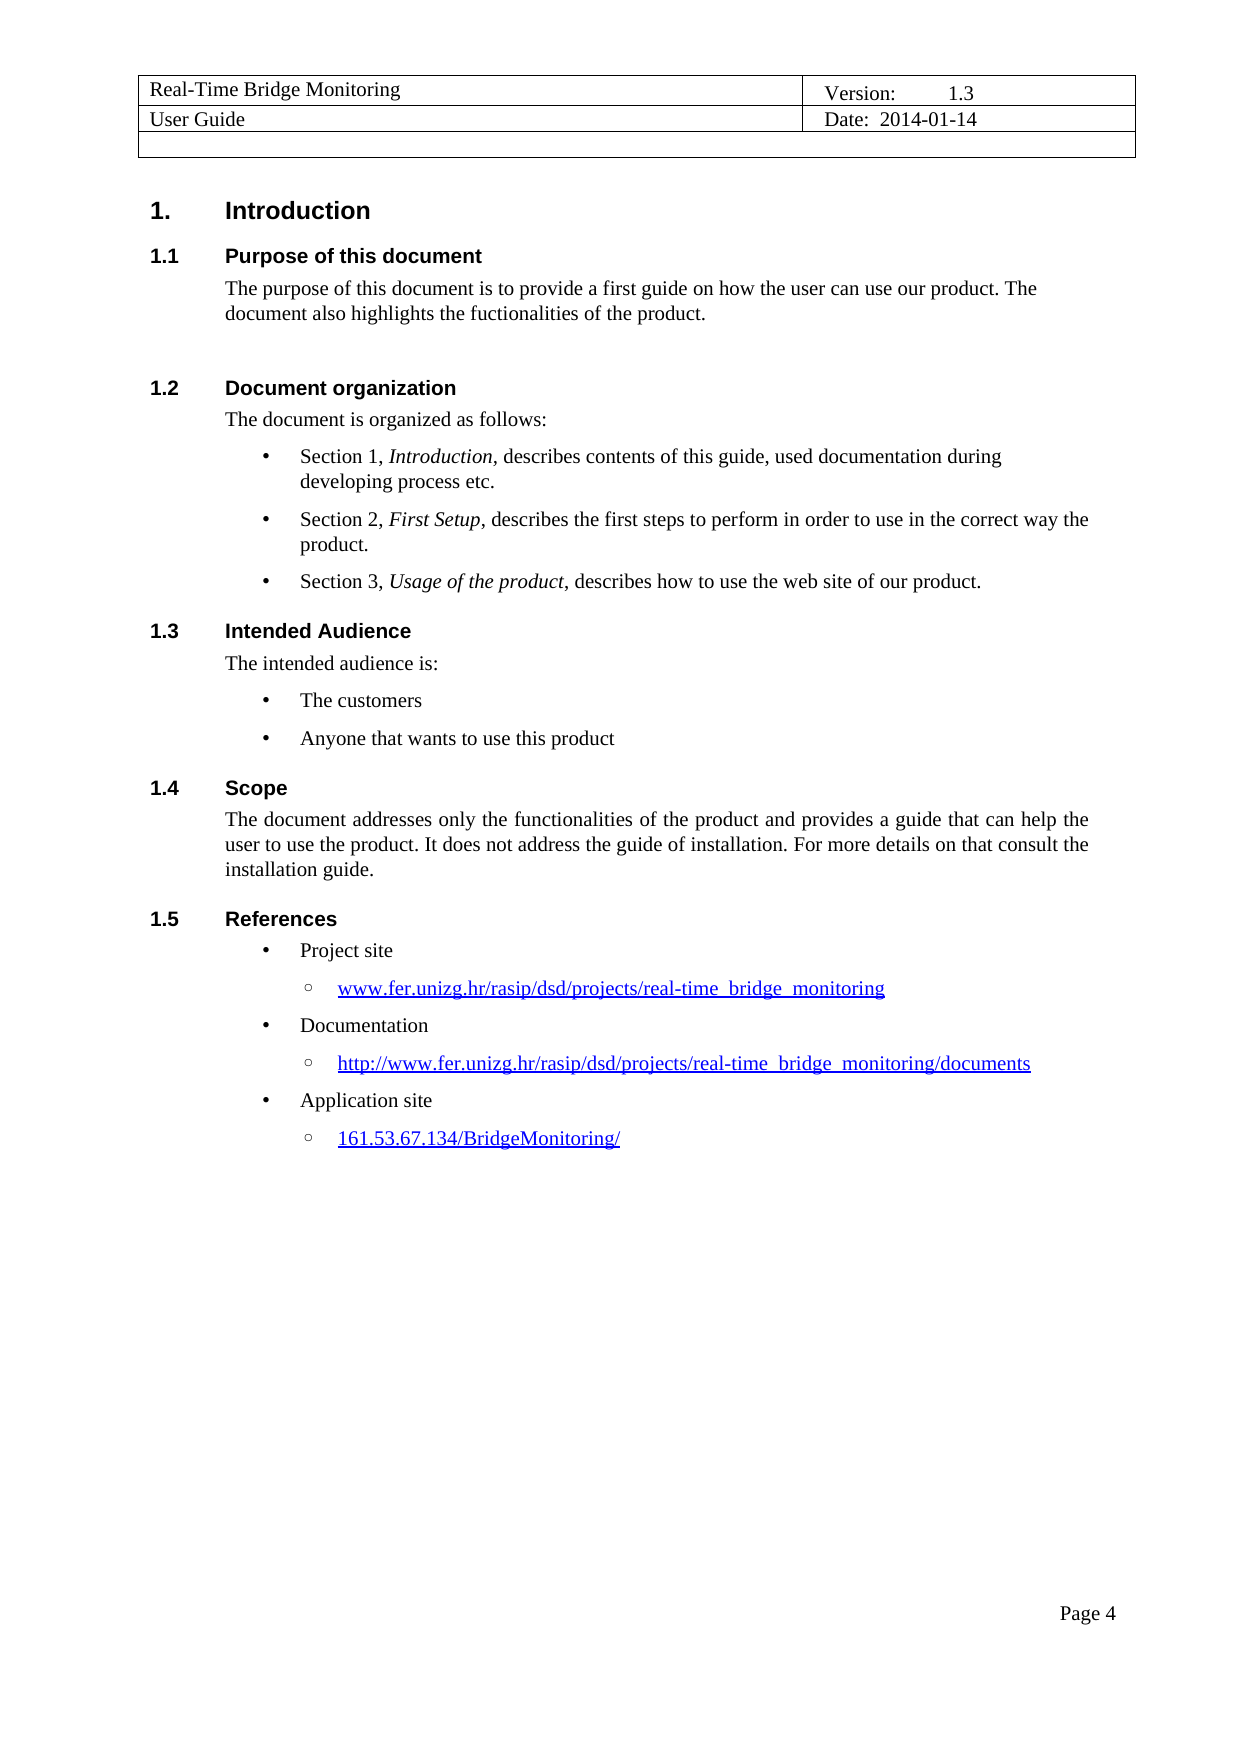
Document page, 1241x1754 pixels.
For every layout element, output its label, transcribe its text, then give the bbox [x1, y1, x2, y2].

list Anyone that wants to use this product [262, 724, 1090, 749]
subtitle Intended Audience [150, 618, 1090, 643]
list Project site [262, 937, 1090, 962]
list Section 1, Introduction, describes contents of this guide, used documentation during developing process etc. [262, 443, 1090, 493]
subtitle Purpose of this document [150, 243, 1090, 268]
list Section 3, Usage of the product, describes how to use the web site of our product. [262, 568, 1090, 593]
list The customers [262, 687, 1090, 712]
subtitle Document organization [150, 374, 1090, 399]
text The document addresses only the functionalities of the product and provides a guide that can help the user to use the product. It does not address the guide of installation. For more details on that consult the installation guide. [225, 806, 1090, 881]
text The document is organized as follows: [225, 406, 1090, 431]
subtitle Introduction [150, 196, 1090, 224]
list Section 2, First Setup, describes the first steps to perform in order to use in the correct way the product. [262, 506, 1090, 556]
list http://www.fer.unizg.hr/rasip/dsd/projects/real-time_bridge_monitoring/documents [300, 1049, 1090, 1074]
list 161.53.67.134/BridgeMonitoring/ [300, 1124, 1090, 1149]
subtitle Scope [150, 774, 1090, 799]
text The intended audience is: [225, 649, 1090, 674]
subtitle References [150, 906, 1090, 931]
list www.fer.unizg.hr/rasip/dsd/projects/real-time_bridge_monitoring [300, 974, 1090, 999]
list Documentation [262, 1012, 1090, 1037]
text The purpose of this document is to provide a first guide on how the user can use our product. The document also highlights the fuctionalities of the product. [225, 274, 1090, 324]
list Application site [262, 1087, 1090, 1112]
